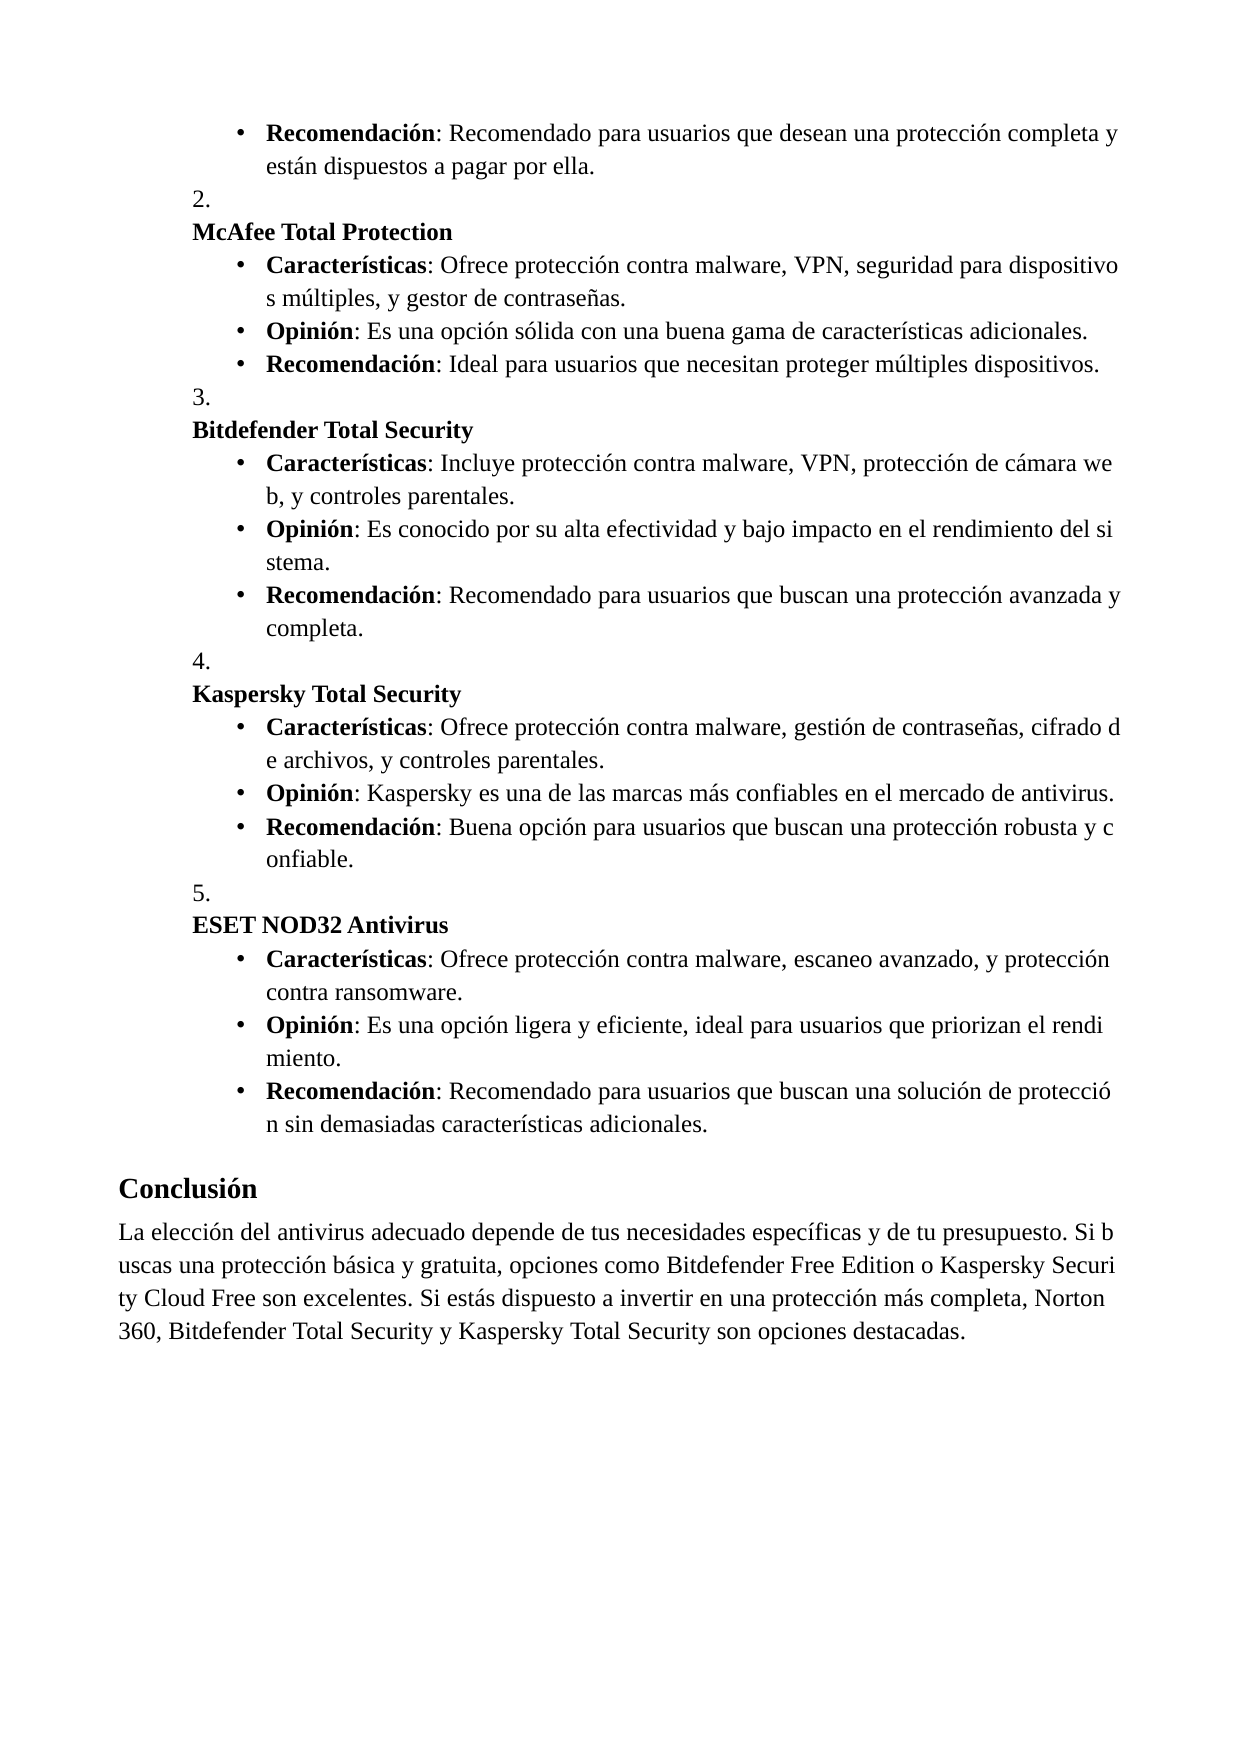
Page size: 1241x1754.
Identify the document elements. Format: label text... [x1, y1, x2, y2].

list 3. [162, 382, 1122, 411]
list 4. [162, 646, 1122, 675]
list Características: Incluye protección contra malware, VPN, protección de cámara web, y controles parentales. [236, 448, 1122, 510]
list Opinión: Es una opción sólida con una buena gama de características adicionales. [236, 316, 1122, 345]
list Opinión: Es conocido por su alta efectividad y bajo impacto en el rendimiento del sistema. [236, 514, 1122, 576]
list Recomendación: Recomendado para usuarios que desean una protección completa y están dispuestos a pagar por ella. [236, 118, 1122, 180]
list Recomendación: Recomendado para usuarios que buscan una solución de protección sin demasiadas características adicionales. [236, 1076, 1122, 1137]
list Características: Ofrece protección contra malware, escaneo avanzado, y protección contra ransomware. [236, 944, 1122, 1005]
list Opinión: Es una opción ligera y eficiente, ideal para usuarios que priorizan el rendimiento. [236, 1010, 1122, 1071]
list ESET NOD32 Antivirus [162, 911, 1122, 939]
subtitle Conclusión [118, 1171, 1122, 1204]
text La elección del antivirus adecuado depende de tus necesidades específicas y de tu presupuesto. Si buscas una protección básica y gratuita, opciones como Bitdefender Free Edition o Kaspersky Security Cloud Free son excelentes. Si estás dispuesto a invertir en una protección más completa, Norton 360, Bitdefender Total Security y Kaspersky Total Security son opciones destacadas. [118, 1217, 1122, 1345]
list Características: Ofrece protección contra malware, VPN, seguridad para dispositivos múltiples, y gestor de contraseñas. [236, 250, 1122, 312]
list 5. [162, 878, 1122, 906]
list McAfee Total Protection [162, 217, 1122, 246]
list Recomendación: Buena opción para usuarios que buscan una protección robusta y confiable. [236, 812, 1122, 873]
list Características: Ofrece protección contra malware, gestión de contraseñas, cifrado de archivos, y controles parentales. [236, 712, 1122, 774]
list Bitdefender Total Security [162, 415, 1122, 444]
list Recomendación: Ideal para usuarios que necesitan proteger múltiples dispositivos. [236, 349, 1122, 378]
list Recomendación: Recomendado para usuarios que buscan una protección avanzada y completa. [236, 580, 1122, 642]
list Opinión: Kaspersky es una de las marcas más confiables en el mercado de antivirus. [236, 778, 1122, 807]
list Kaspersky Total Security [162, 679, 1122, 708]
list 2. [162, 184, 1122, 213]
